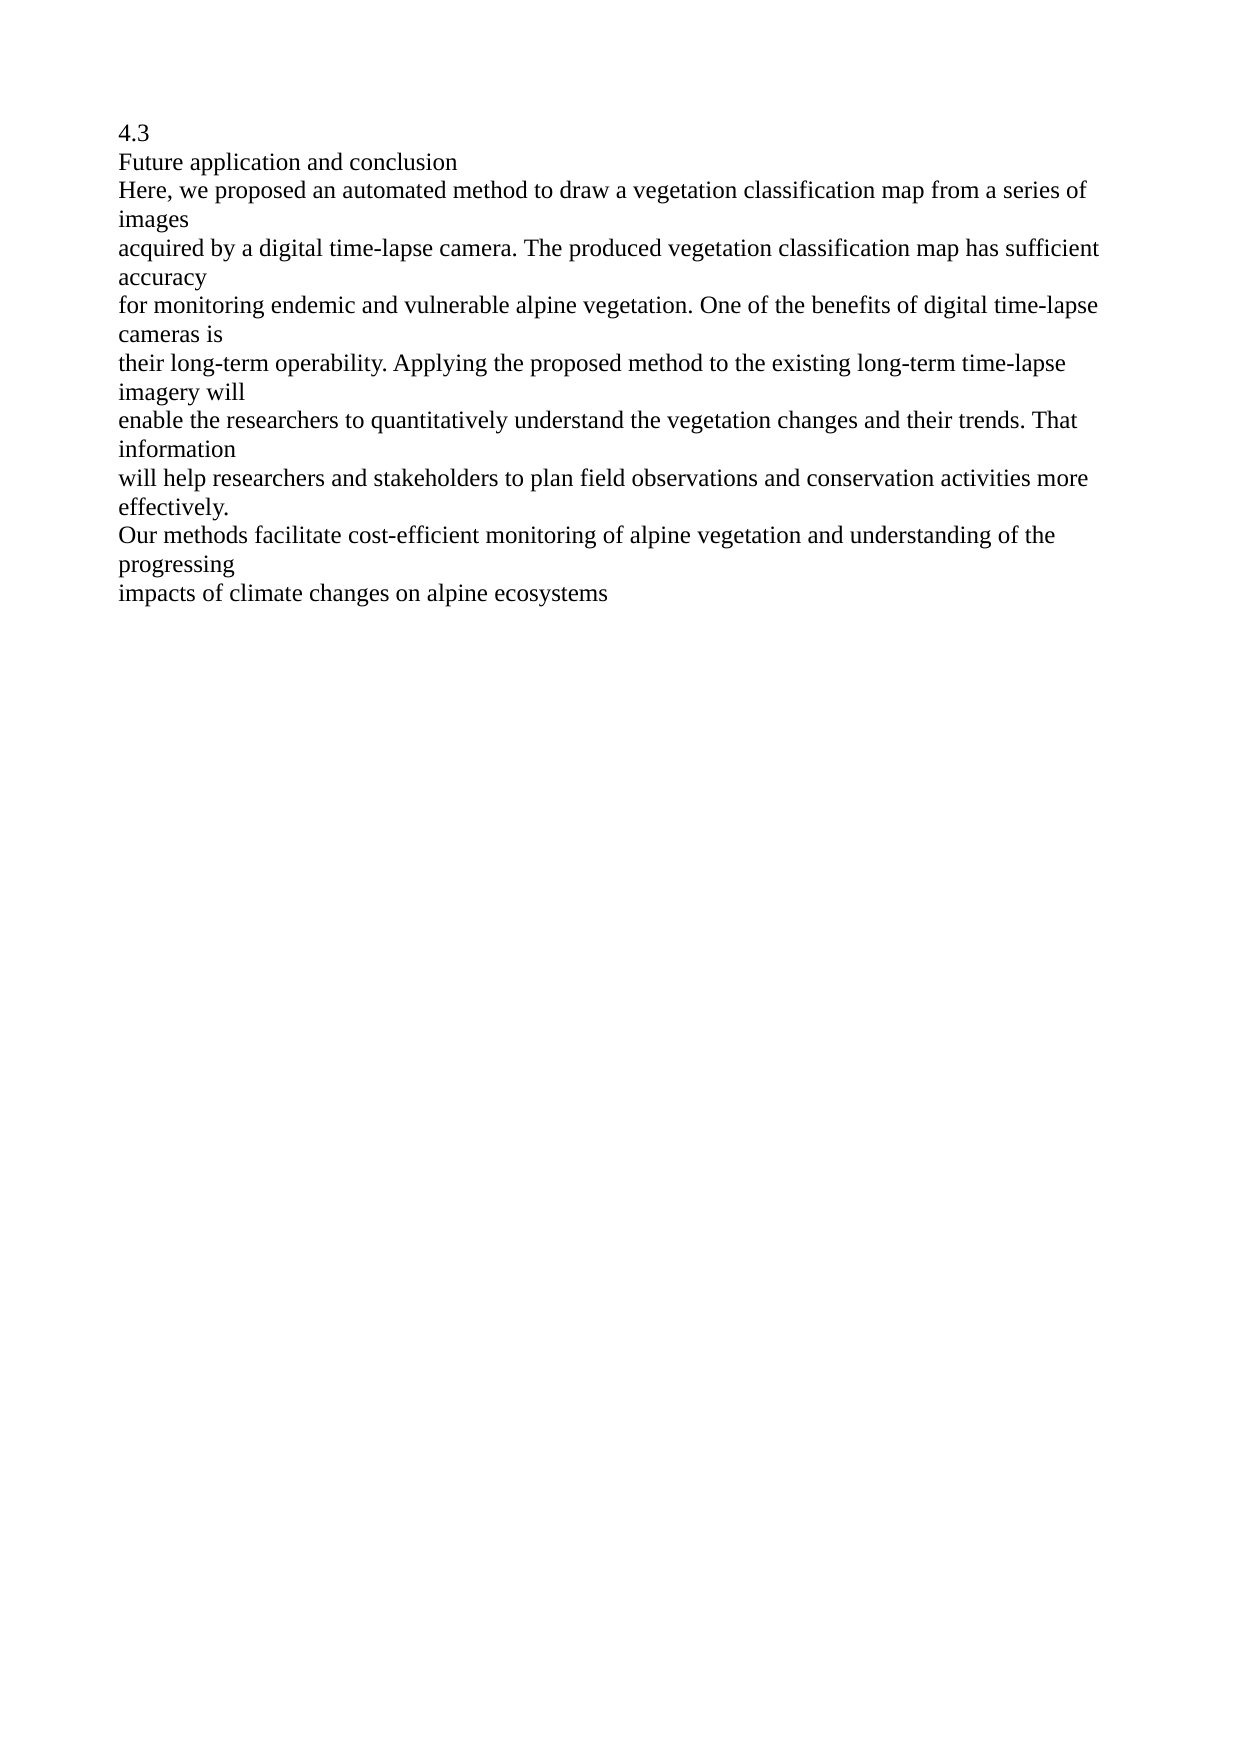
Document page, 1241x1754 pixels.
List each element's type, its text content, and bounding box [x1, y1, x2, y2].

text Our methods facilitate cost-efficient monitoring of alpine vegetation and understanding of the progressing [118, 521, 1122, 578]
text acquired by a digital time-lapse camera. The produced vegetation classification map has sufficient accuracy [118, 233, 1122, 291]
text impacts of climate changes on alpine ecosystems [118, 578, 1122, 607]
text 4.3 [118, 118, 1122, 147]
text Here, we proposed an automated method to draw a vegetation classification map from a series of images [118, 176, 1122, 233]
text Future application and conclusion [118, 147, 1122, 176]
text for monitoring endemic and vulnerable alpine vegetation. One of the benefits of digital time-lapse cameras is [118, 291, 1122, 348]
text will help researchers and stakeholders to plan field observations and conservation activities more effectively. [118, 463, 1122, 521]
text enable the researchers to quantitatively understand the vegetation changes and their trends. That information [118, 406, 1122, 463]
text their long-term operability. Applying the proposed method to the existing long-term time-lapse imagery will [118, 348, 1122, 406]
